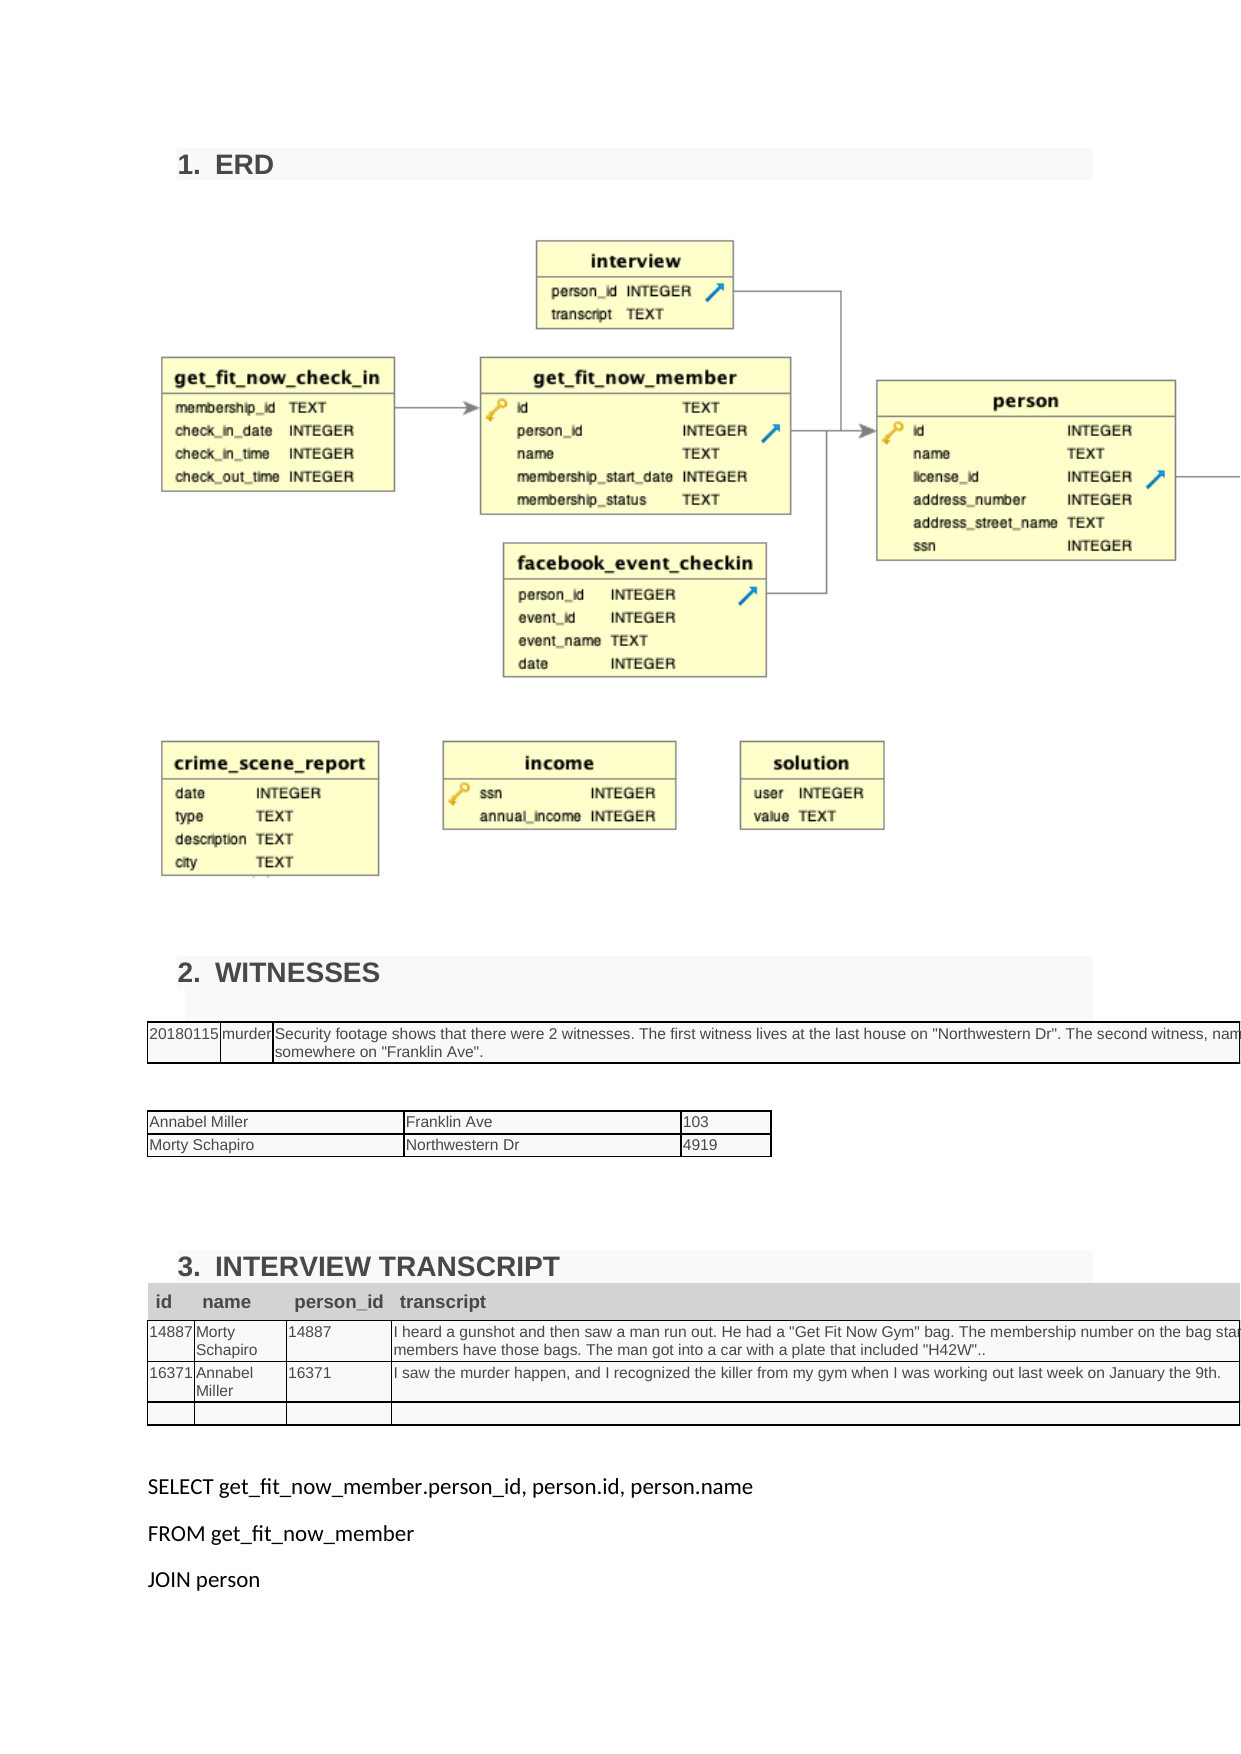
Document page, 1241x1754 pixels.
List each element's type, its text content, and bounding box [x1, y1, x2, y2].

table_header name [194, 1283, 286, 1320]
table_cell 14887 [148, 1321, 194, 1361]
table_header 103 [682, 1112, 770, 1133]
text FROM get_fit_now_member [148, 1519, 1093, 1547]
list WITNESSES [177, 956, 1093, 989]
table_header Security footage shows that there were 2 witnesses. The first witness lives at the last house on "Northwestern Dr". The second witness, named Annabel, lives somewhere on "Franklin Ave". [274, 1023, 1239, 1062]
table_cell 16371 [148, 1362, 194, 1401]
table_header Annabel Miller [148, 1112, 403, 1133]
table_cell I saw the murder happen, and I recognized the killer from my gym when I was working out last week on January the 9th. [392, 1362, 1239, 1401]
list INTERVIEW TRANSCRIPT [177, 1250, 1093, 1283]
table_cell 16371 [287, 1362, 391, 1401]
text JOIN person [148, 1565, 1093, 1593]
table_header person_id [286, 1283, 392, 1320]
table_header 20180115 [148, 1023, 220, 1062]
table_header transcript [392, 1283, 1240, 1320]
table_cell I heard a gunshot and then saw a man run out. He had a "Get Fit Now Gym" bag. The membership number on the bag started with "48Z". Only gold members have those bags. The man got into a car with a plate that included "H42W".. [392, 1321, 1239, 1361]
table_cell Morty Schapiro [148, 1135, 403, 1156]
list ERD [177, 148, 1093, 180]
table_header Franklin Ave [405, 1112, 680, 1133]
text SELECT get_fit_now_member.person_id, person.id, person.name [148, 1472, 1093, 1500]
table_header murder [221, 1023, 272, 1062]
table_cell 4919 [682, 1135, 770, 1156]
table_cell Morty Schapiro [195, 1321, 286, 1361]
table_cell Northwestern Dr [405, 1135, 680, 1156]
table_header id [148, 1283, 194, 1320]
table_cell Annabel Miller [195, 1362, 286, 1401]
table_cell [287, 1403, 391, 1424]
table_cell [148, 1403, 194, 1424]
table_cell [392, 1403, 1239, 1424]
table_cell 14887 [287, 1321, 391, 1361]
table_cell [195, 1403, 286, 1424]
